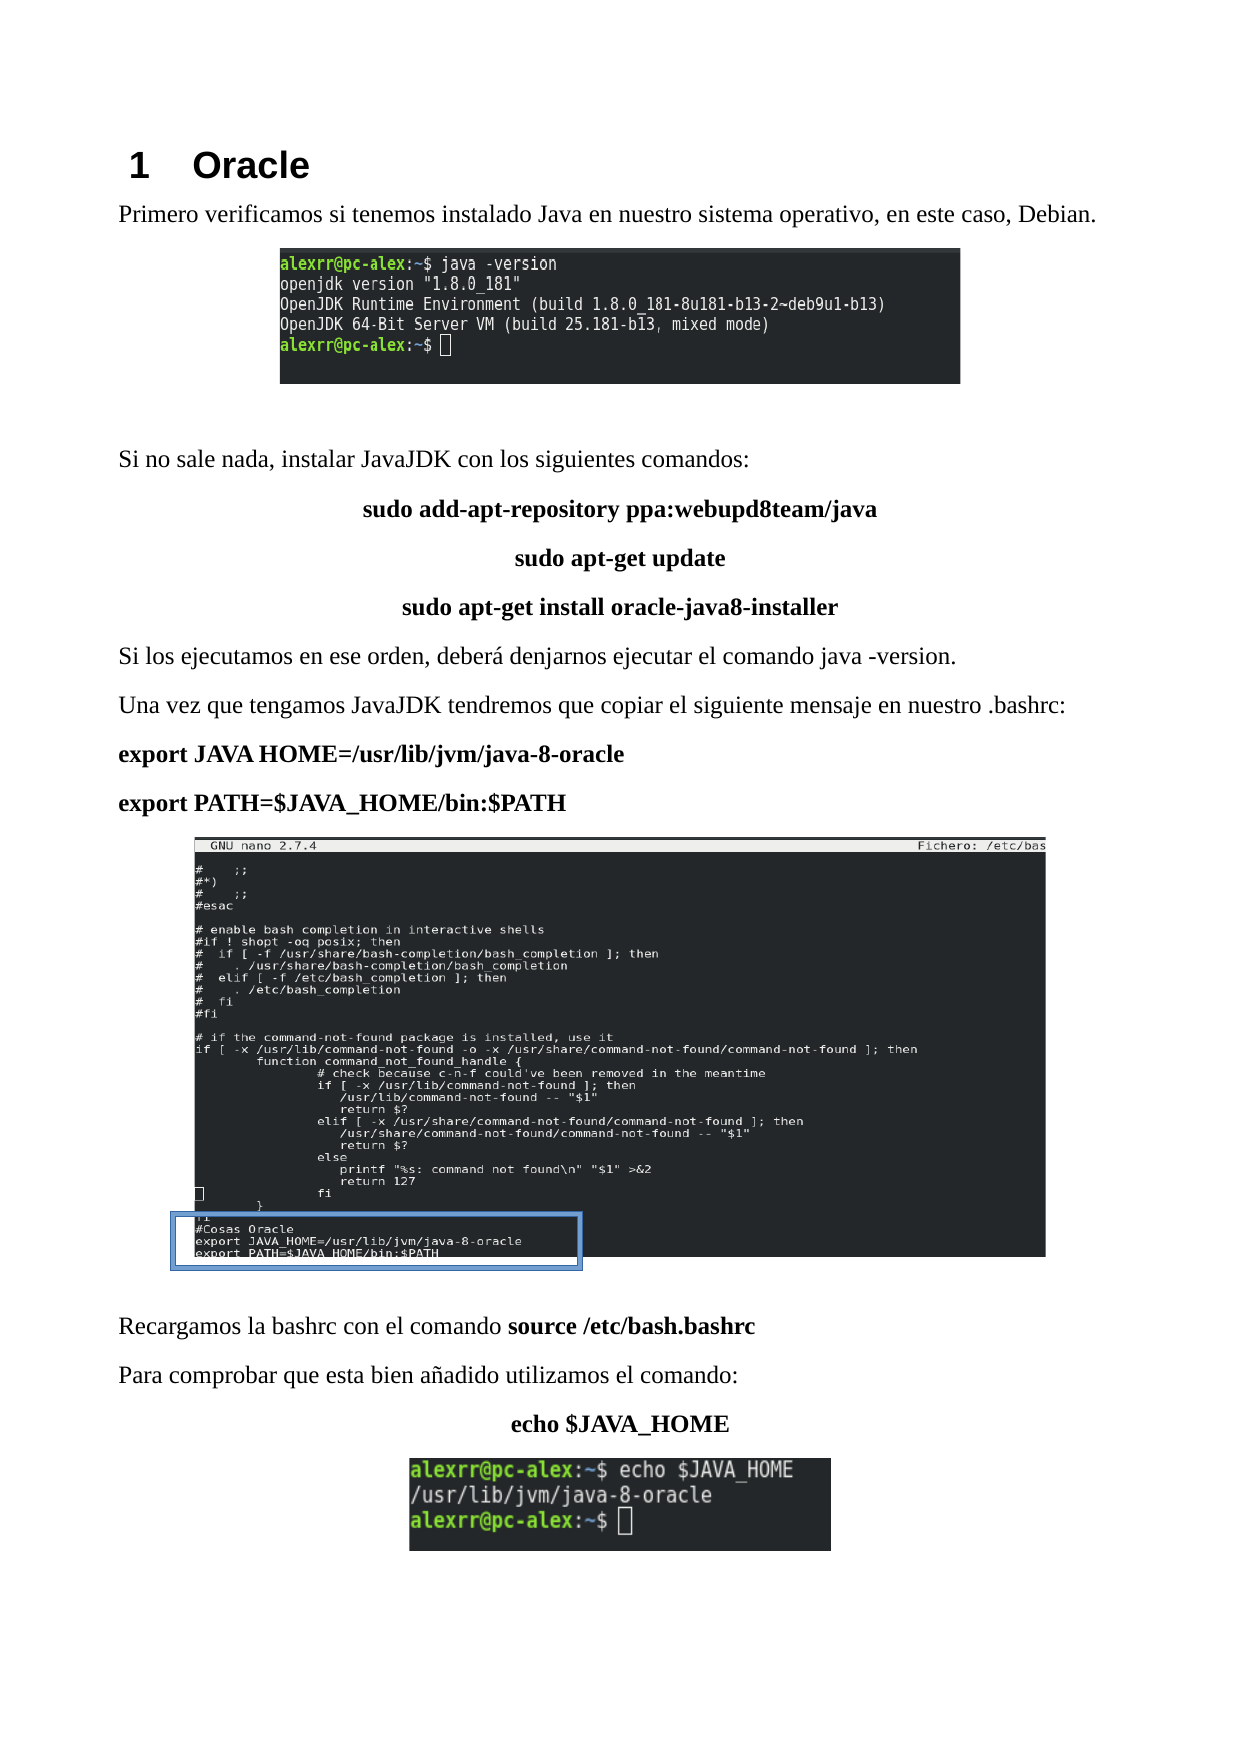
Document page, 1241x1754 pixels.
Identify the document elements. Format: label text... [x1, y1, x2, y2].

text Si los ejecutamos en ese orden, deberá denjarnos ejecutar el comando java -version. [118, 641, 1122, 669]
text sudo add-apt-repository ppa:webupd8team/java [118, 494, 1122, 522]
text export JAVA HOME=/usr/lib/jvm/java-8-oracle [118, 739, 1122, 768]
text export PATH=$JAVA_HOME/bin:$PATH [118, 788, 1122, 817]
text Para comprobar que esta bien añadido utilizamos el comando: [118, 1360, 1122, 1389]
text Primero verificamos si tenemos instalado Java en nuestro sistema operativo, en este caso, Debian. [118, 199, 1122, 228]
text echo $JAVA_HOME [118, 1409, 1122, 1438]
text sudo apt-get update [118, 543, 1122, 571]
text Recargamos la bashrc con el comando source /etc/bash.bashrc [118, 1311, 1122, 1340]
text sudo apt-get install oracle-java8-installer [118, 592, 1122, 621]
subtitle Oracle [118, 143, 1122, 187]
text Si no sale nada, instalar JavaJDK con los siguientes comandos: [118, 444, 1122, 473]
text Una vez que tengamos JavaJDK tendremos que copiar el siguiente mensaje en nuestro .bashrc: [118, 690, 1122, 719]
